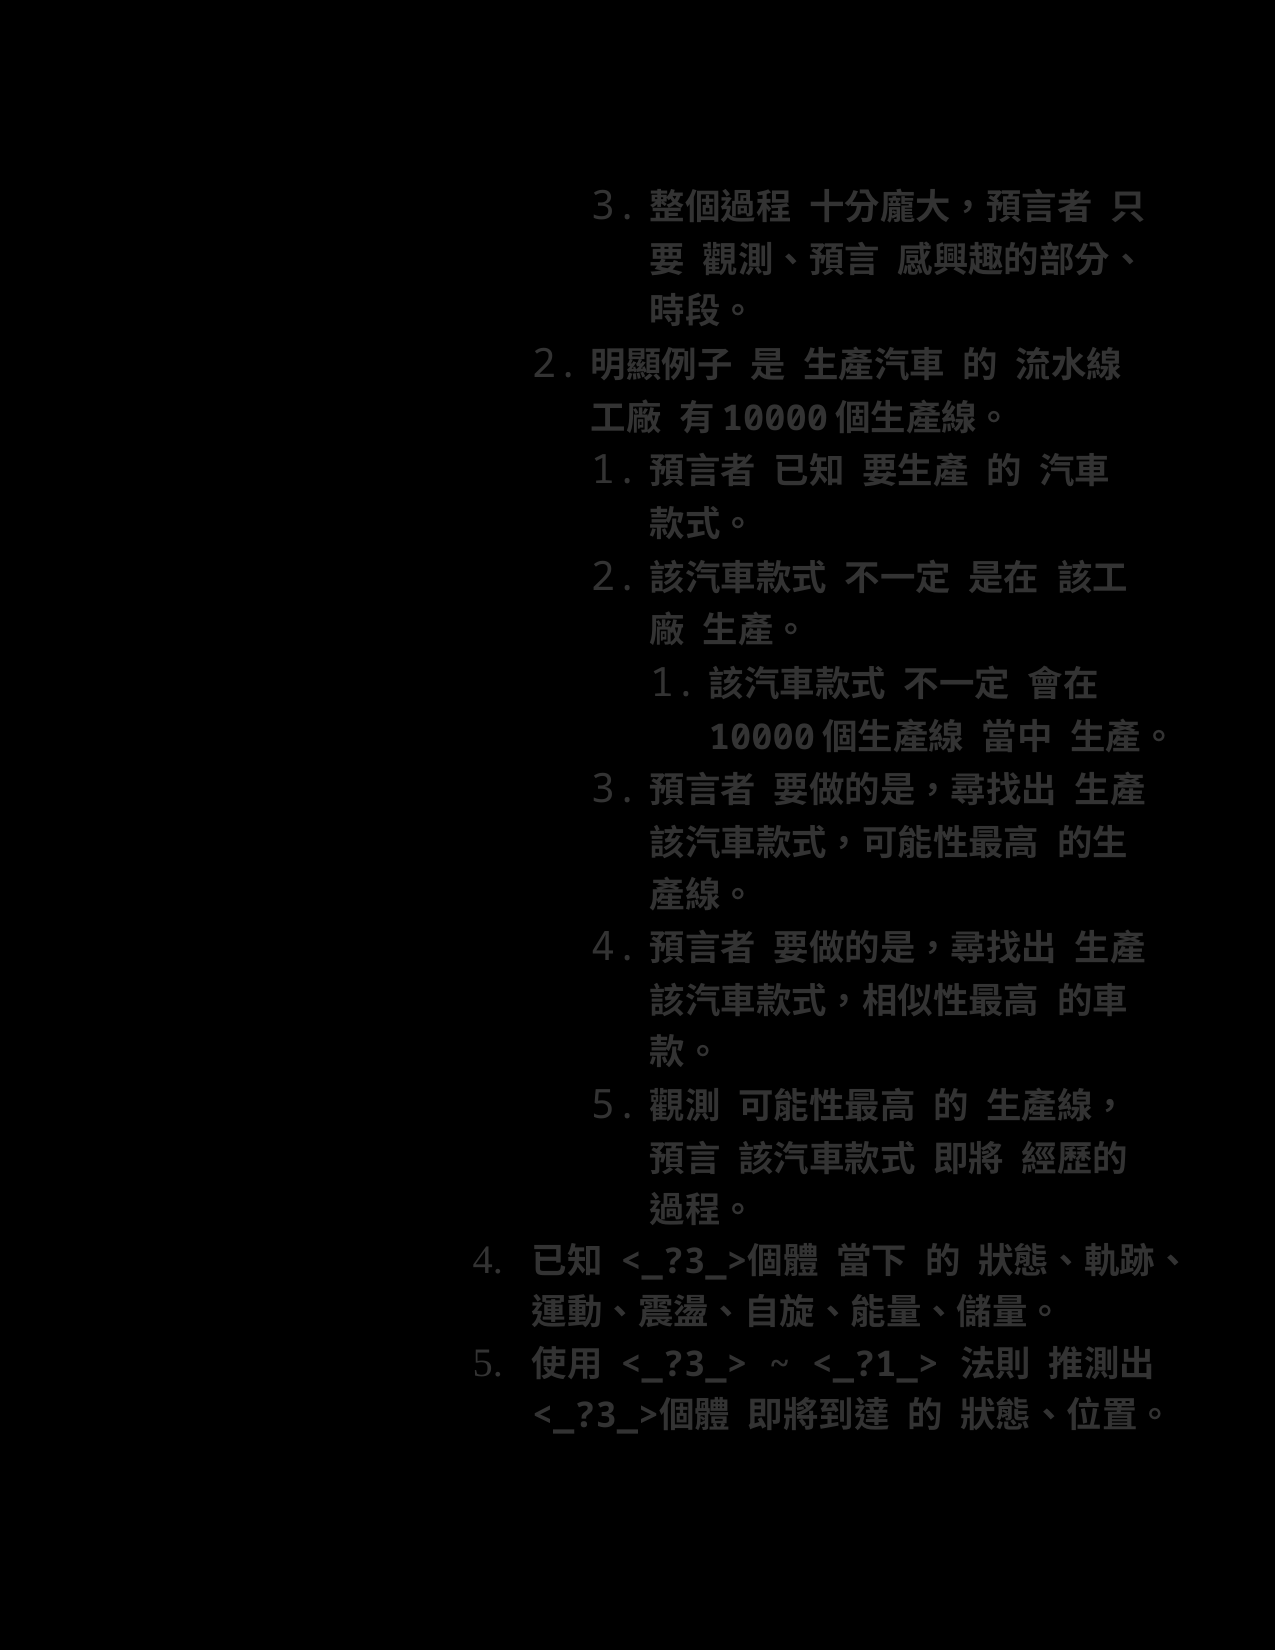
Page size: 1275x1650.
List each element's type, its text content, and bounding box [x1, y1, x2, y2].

list 明顯例子 是 生產汽車 的 流水線 工廠 有10000個生產線。 [532, 334, 1157, 440]
list 該汽車款式 不一定 會在 10000個生產線 當中 生產。 [649, 653, 1157, 759]
list 預言者 要做的是，尋找出 生產 該汽車款式，可能性最高 的生產線。 [591, 759, 1157, 917]
list 已知 <_?3_>個體 當下 的 狀態、軌跡、運動、震盪、自旋、能量、儲量。 [472, 1232, 1157, 1335]
list 觀測 可能性最高 的 生產線，預言 該汽車款式 即將 經歷的過程。 [591, 1075, 1157, 1232]
list 使用 <_?3_> ~ <_?1_> 法則 推測出 <_?3_>個體 即將到達 的 狀態、位置。 [472, 1335, 1157, 1438]
list 整個過程 十分龐大，預言者 只要 觀測、預言 感興趣的部分、時段。 [591, 176, 1157, 334]
list 預言者 要做的是，尋找出 生產 該汽車款式，相似性最高 的車款。 [591, 917, 1157, 1075]
list 該汽車款式 不一定 是在 該工廠 生產。 [591, 547, 1157, 653]
list 預言者 已知 要生產 的 汽車 款式。 [591, 440, 1157, 547]
